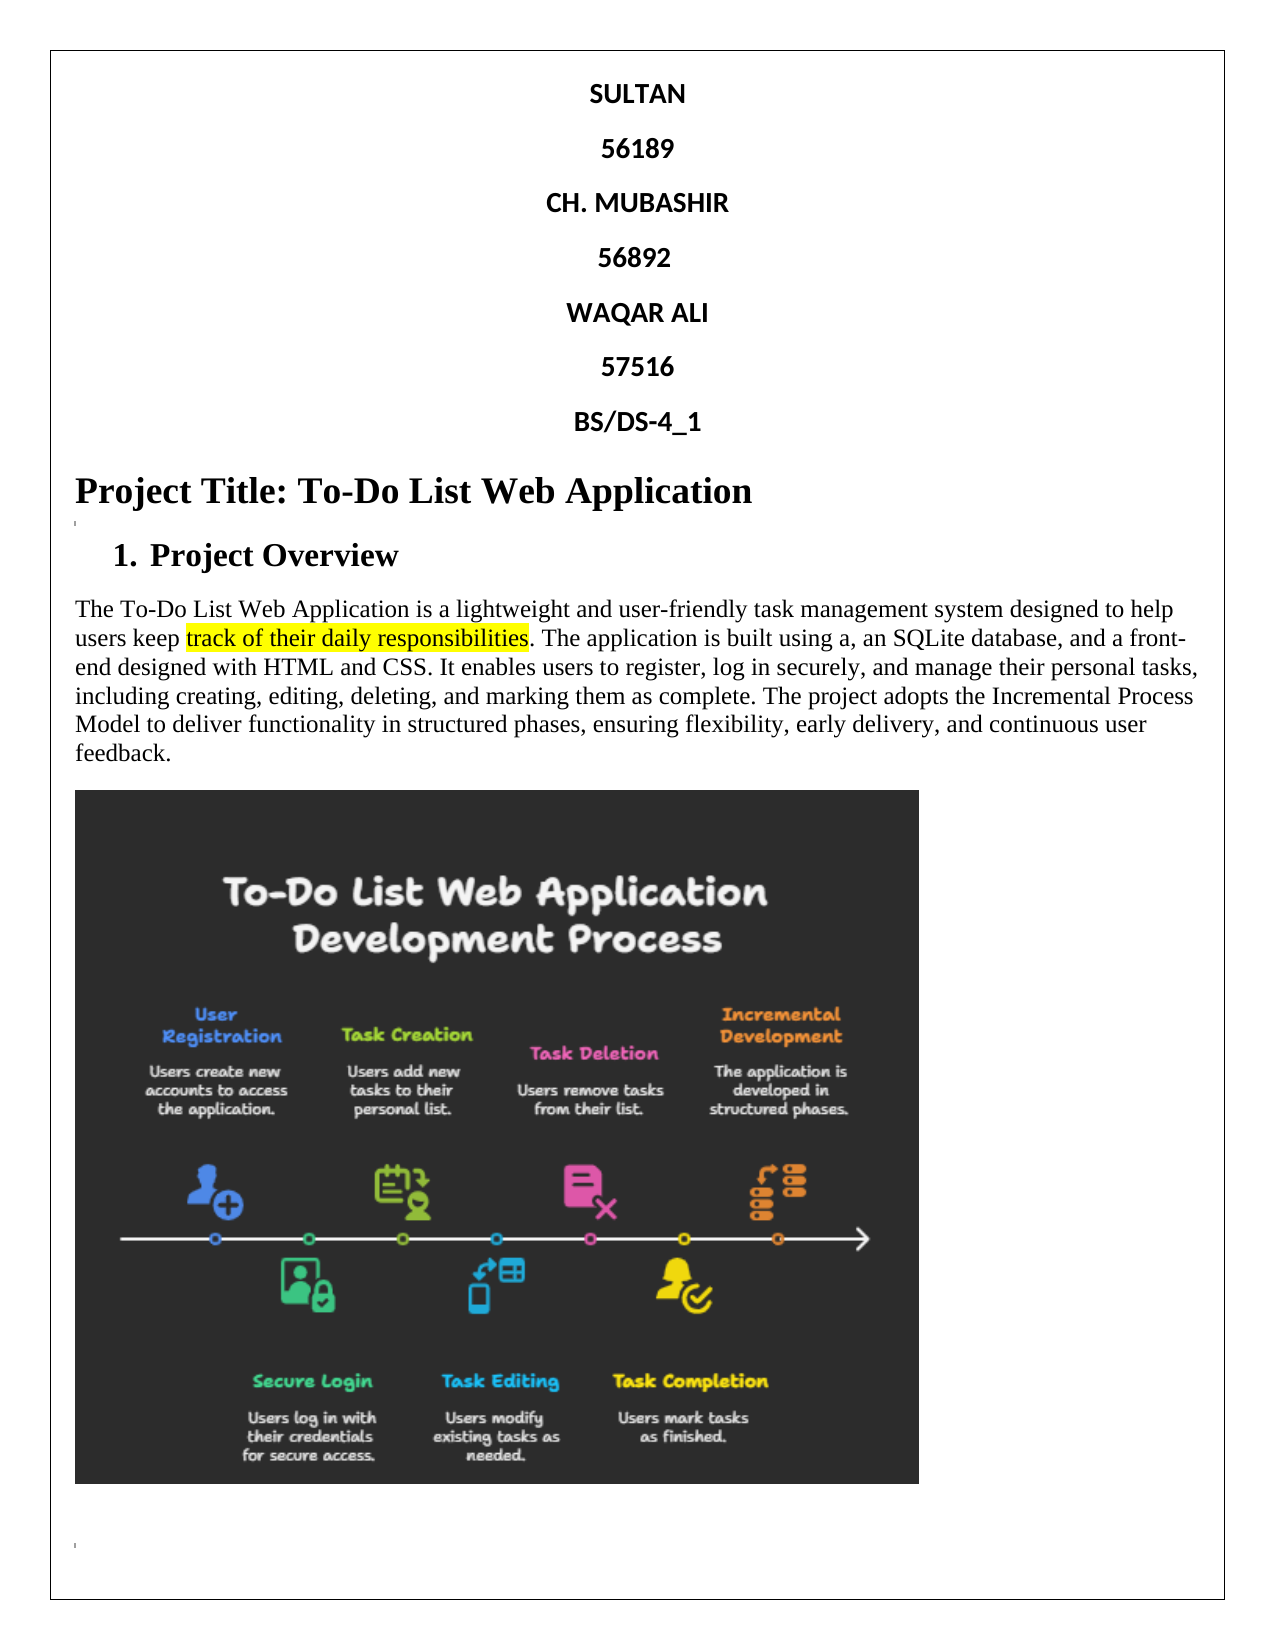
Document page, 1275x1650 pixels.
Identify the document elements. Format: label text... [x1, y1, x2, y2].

text WAQAR ALI [75, 294, 1200, 329]
text BS/DS-4_1 [75, 403, 1200, 439]
text 56892 [75, 239, 1200, 275]
text 57516 [75, 348, 1200, 384]
list Project Overview [112, 535, 1200, 574]
text The To-Do List Web Application is a lightweight and user-friendly task management system designed to help users keep track of their daily responsibilities. The application is built using a, an SQLite database, and a front-end designed with HTML and CSS. It enables users to register, log in securely, and manage their personal tasks, including creating, editing, deleting, and marking them as complete. The project adopts the Incremental Process Model to deliver functionality in structured phases, ensuring flexibility, early delivery, and continuous user feedback. [75, 594, 1200, 767]
text Project Title: To-Do List Web Application [75, 468, 1200, 511]
text 56189 [75, 130, 1200, 165]
text CH. MUBASHIR [75, 184, 1200, 220]
text SULTAN [75, 75, 1200, 111]
